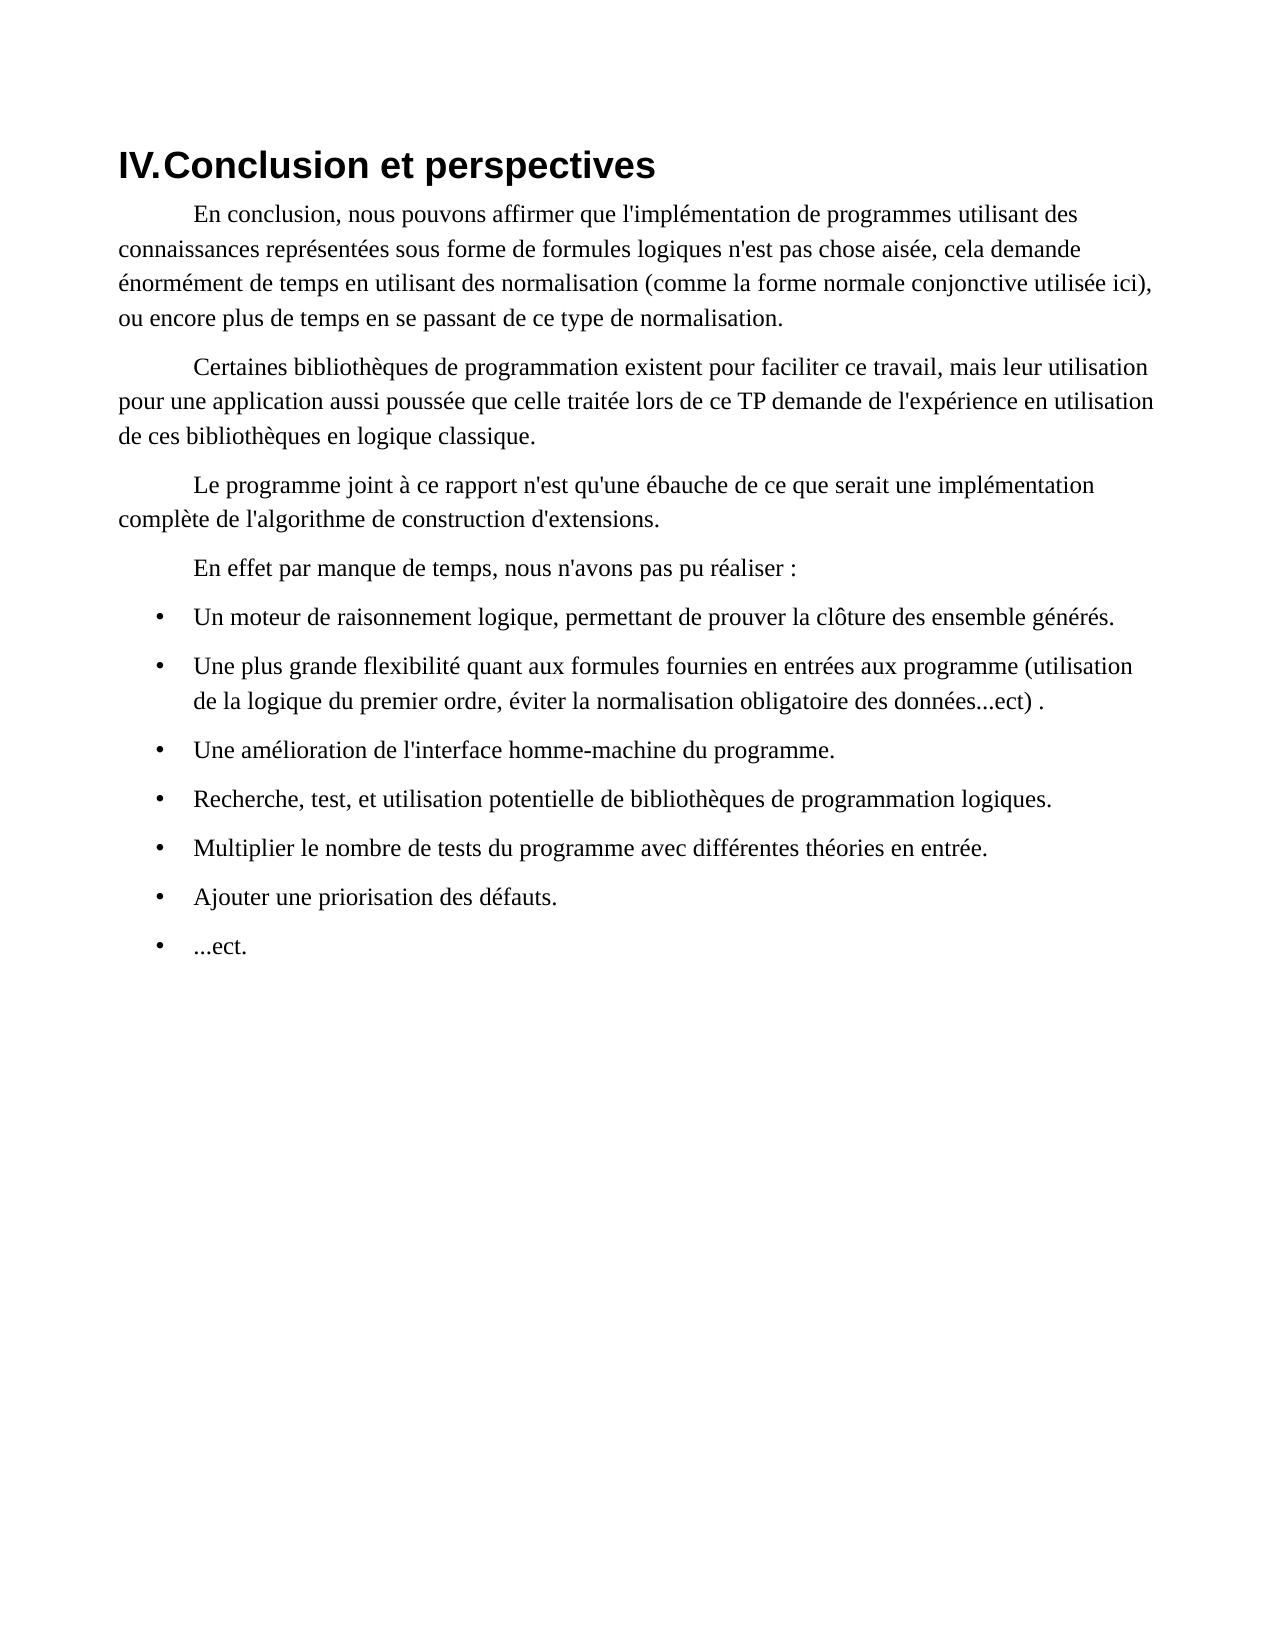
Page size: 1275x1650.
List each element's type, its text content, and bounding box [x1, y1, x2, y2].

list Une plus grande flexibilité quant aux formules fournies en entrées aux programme (utilisation de la logique du premier ordre, éviter la normalisation obligatoire des données...ect) . [156, 651, 1157, 715]
list Recherche, test, et utilisation potentielle de bibliothèques de programmation logiques. [156, 784, 1157, 813]
list Multiplier le nombre de tests du programme avec différentes théories en entrée. [156, 833, 1157, 862]
list Une amélioration de l'interface homme-machine du programme. [156, 735, 1157, 764]
subtitle Conclusion et perspectives [118, 143, 1157, 187]
list Ajouter une priorisation des défauts. [156, 882, 1157, 911]
text En conclusion, nous pouvons affirmer que l'implémentation de programmes utilisant des connaissances représentées sous forme de formules logiques n'est pas chose aisée, cela demande énormément de temps en utilisant des normalisation (comme la forme normale conjonctive utilisée ici), ou encore plus de temps en se passant de ce type de normalisation. [118, 199, 1157, 331]
text Certaines bibliothèques de programmation existent pour faciliter ce travail, mais leur utilisation pour une application aussi poussée que celle traitée lors de ce TP demande de l'expérience en utilisation de ces bibliothèques en logique classique. [118, 352, 1157, 449]
list Un moteur de raisonnement logique, permettant de prouver la clôture des ensemble générés. [156, 602, 1157, 631]
text Le programme joint à ce rapport n'est qu'une ébauche de ce que serait une implémentation complète de l'algorithme de construction d'extensions. [118, 470, 1157, 533]
list ...ect. [156, 931, 1157, 960]
text En effet par manque de temps, nous n'avons pas pu réaliser : [118, 553, 1157, 582]
